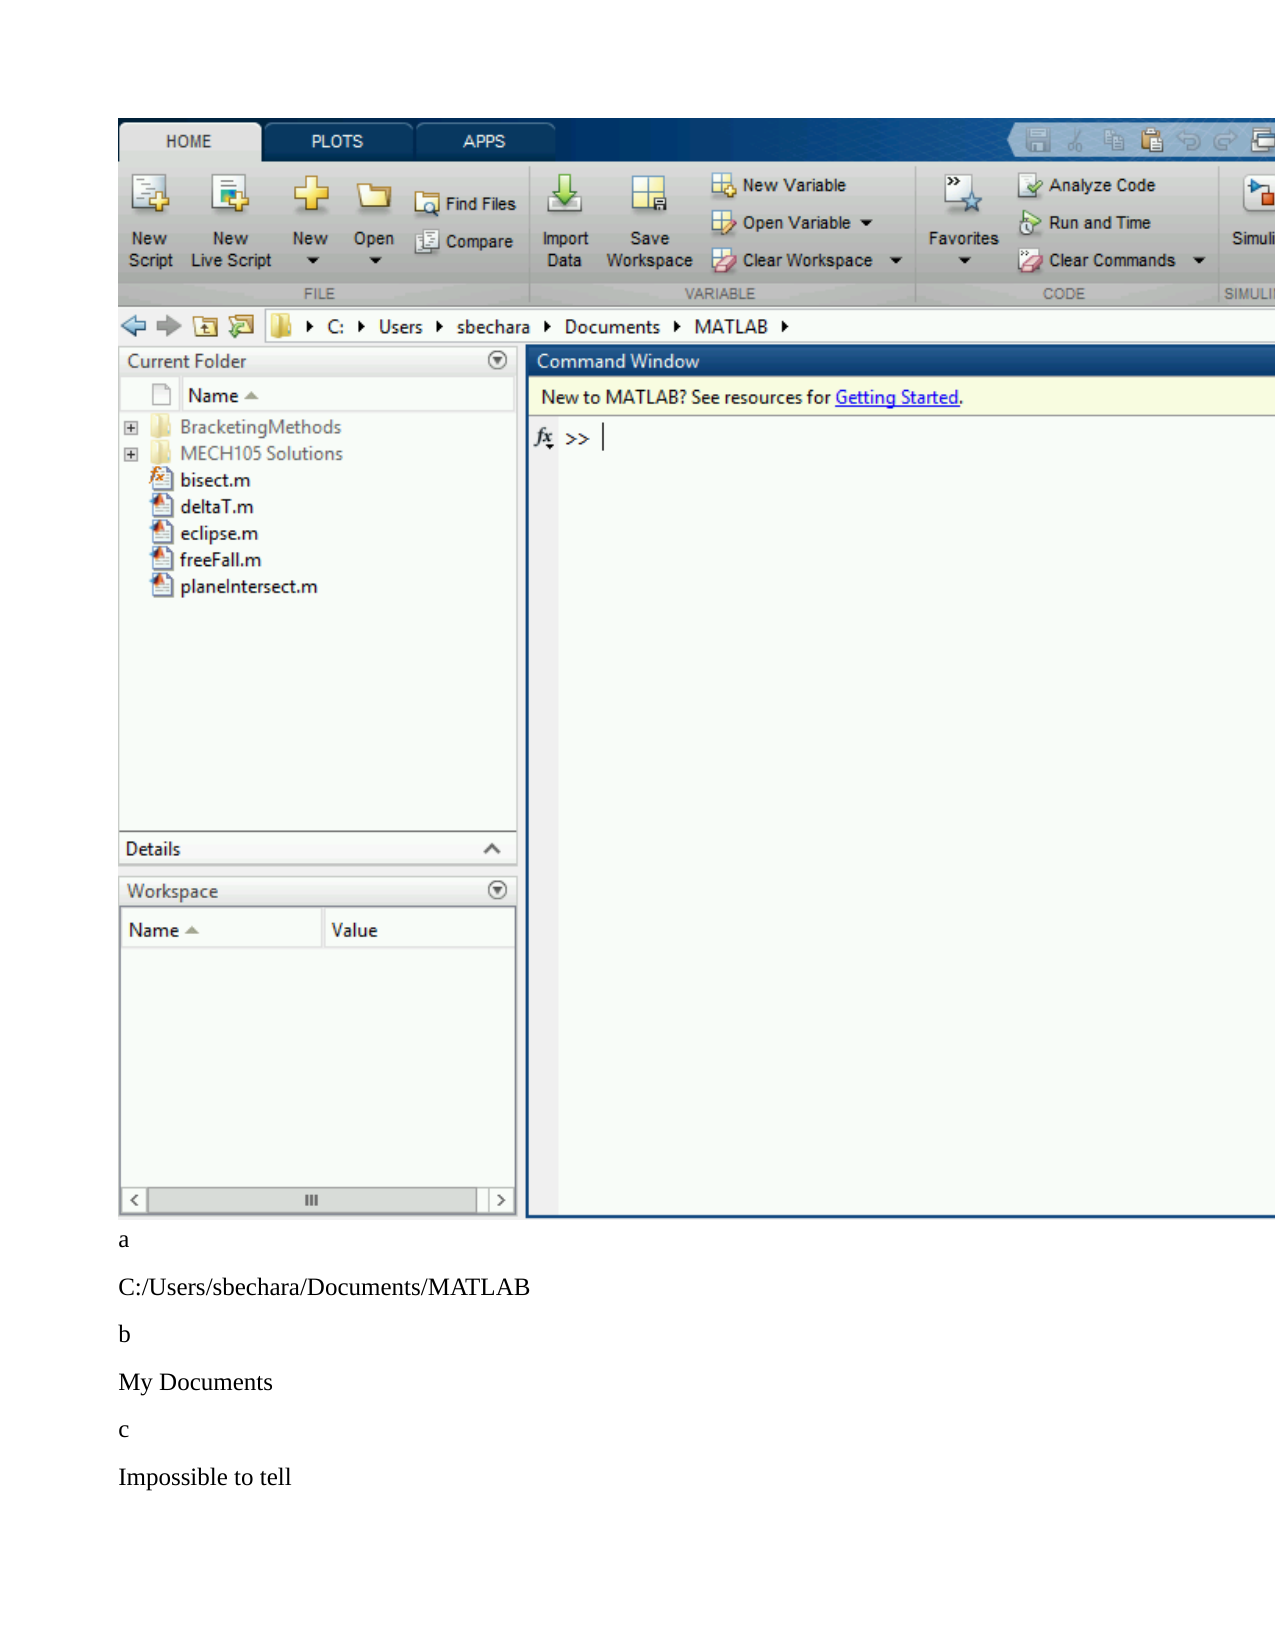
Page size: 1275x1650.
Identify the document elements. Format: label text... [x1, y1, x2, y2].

text C:/Users/sbechara/Documents/MATLAB [118, 1272, 1157, 1300]
text Impossible to tell [118, 1462, 1157, 1491]
text a [118, 1224, 1157, 1253]
text c [118, 1414, 1157, 1443]
picture [118, 118, 1275, 1220]
text b [118, 1319, 1157, 1348]
text My Documents [118, 1367, 1157, 1396]
